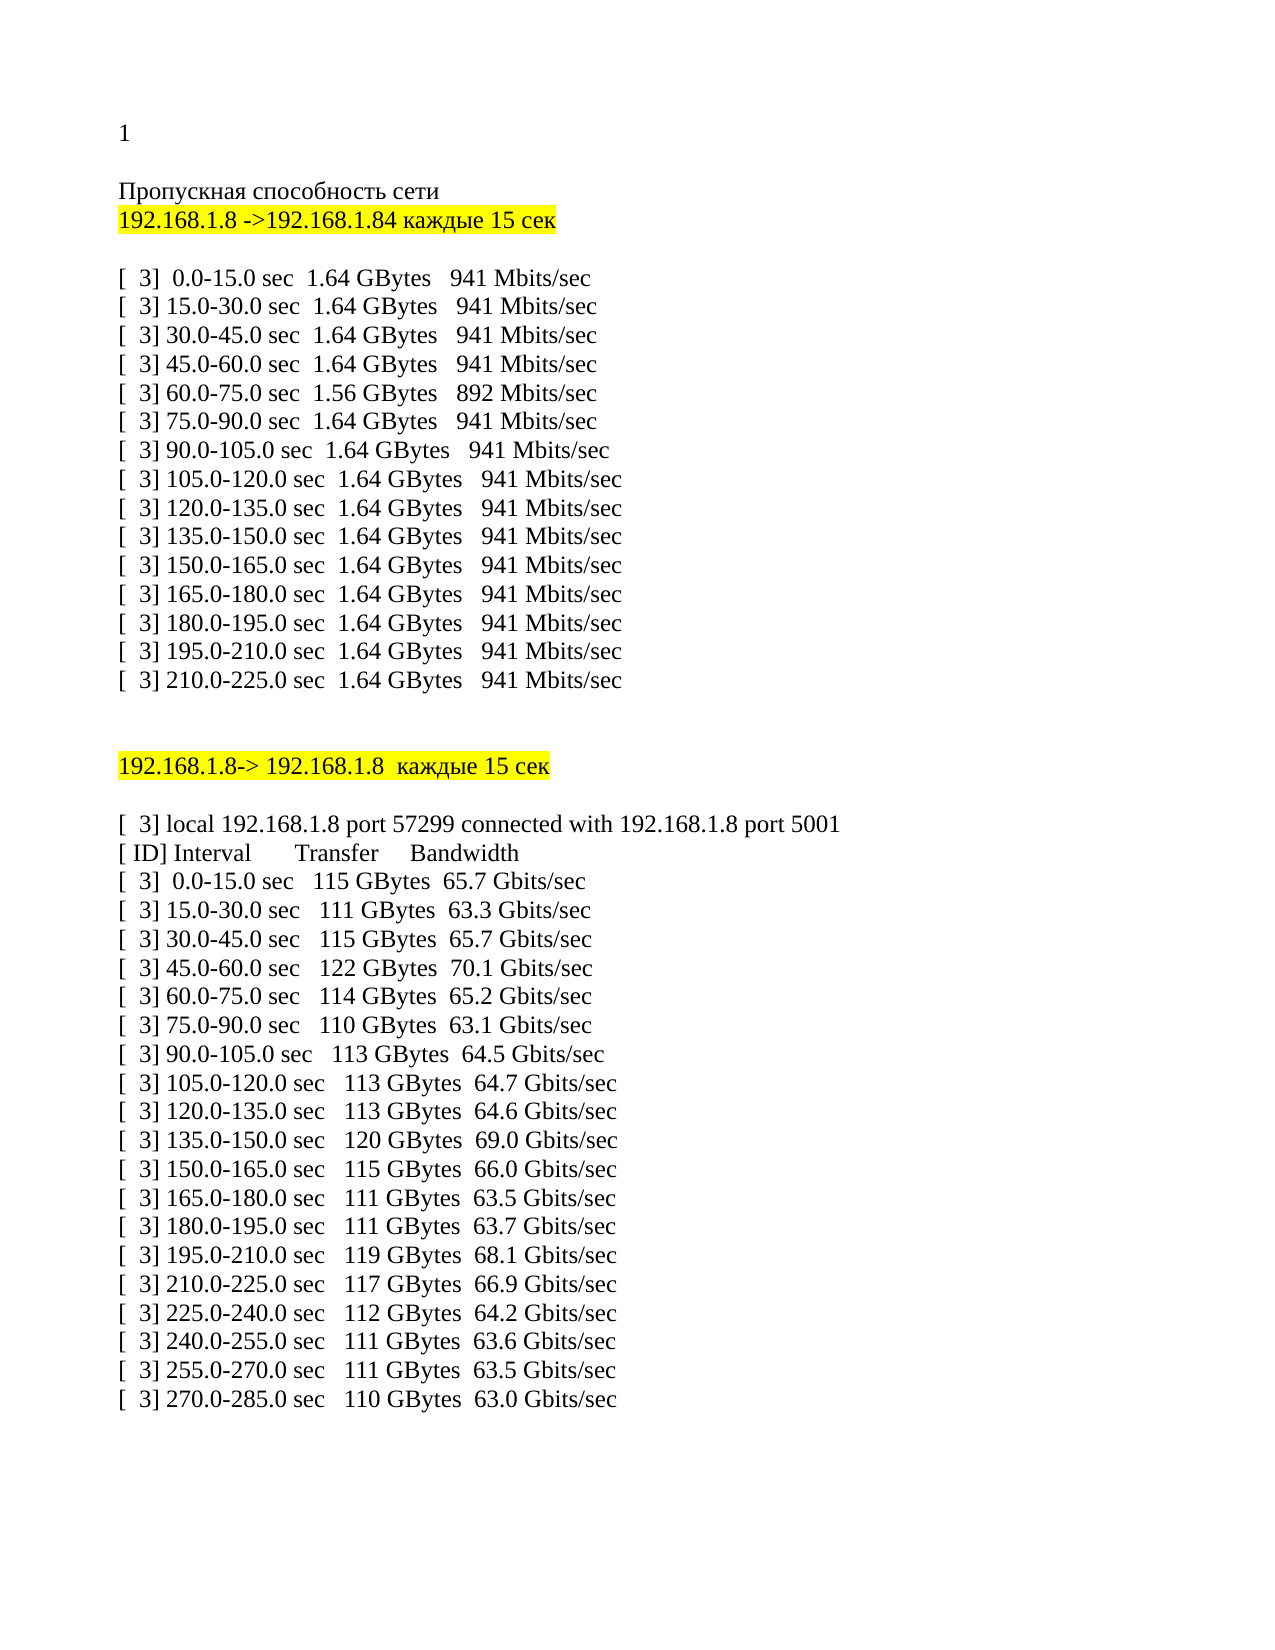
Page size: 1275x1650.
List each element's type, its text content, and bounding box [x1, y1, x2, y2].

text [ 3] 60.0-75.0 sec 114 GBytes 65.2 Gbits/sec [118, 981, 1157, 1010]
text [ 3] 45.0-60.0 sec 122 GBytes 70.1 Gbits/sec [118, 953, 1157, 981]
text [ 3] 75.0-90.0 sec 1.64 GBytes 941 Mbits/sec [118, 406, 1157, 435]
text [ 3] 150.0-165.0 sec 115 GBytes 66.0 Gbits/sec [118, 1154, 1157, 1183]
text [ 3] 270.0-285.0 sec 110 GBytes 63.0 Gbits/sec [118, 1384, 1157, 1413]
text [ 3] 0.0-15.0 sec 1.64 GBytes 941 Mbits/sec [118, 263, 1157, 291]
text [ 3] 90.0-105.0 sec 1.64 GBytes 941 Mbits/sec [118, 435, 1157, 464]
text [ 3] 180.0-195.0 sec 111 GBytes 63.7 Gbits/sec [118, 1211, 1157, 1240]
text [ 3] 150.0-165.0 sec 1.64 GBytes 941 Mbits/sec [118, 550, 1157, 579]
text [ 3] 90.0-105.0 sec 113 GBytes 64.5 Gbits/sec [118, 1039, 1157, 1068]
text [ 3] 120.0-135.0 sec 1.64 GBytes 941 Mbits/sec [118, 493, 1157, 521]
text [ 3] 120.0-135.0 sec 113 GBytes 64.6 Gbits/sec [118, 1096, 1157, 1125]
text [ 3] 210.0-225.0 sec 117 GBytes 66.9 Gbits/sec [118, 1269, 1157, 1298]
text [ 3] 210.0-225.0 sec 1.64 GBytes 941 Mbits/sec [118, 665, 1157, 694]
text [ 3] 15.0-30.0 sec 111 GBytes 63.3 Gbits/sec [118, 895, 1157, 924]
text Пропускная способность сети [118, 176, 1157, 205]
text [ 3] 180.0-195.0 sec 1.64 GBytes 941 Mbits/sec [118, 608, 1157, 636]
text [ 3] 30.0-45.0 sec 1.64 GBytes 941 Mbits/sec [118, 320, 1157, 349]
text [ 3] 75.0-90.0 sec 110 GBytes 63.1 Gbits/sec [118, 1010, 1157, 1039]
text [ 3] 105.0-120.0 sec 1.64 GBytes 941 Mbits/sec [118, 464, 1157, 493]
text [ 3] 45.0-60.0 sec 1.64 GBytes 941 Mbits/sec [118, 349, 1157, 378]
text [ 3] 135.0-150.0 sec 1.64 GBytes 941 Mbits/sec [118, 521, 1157, 550]
text [ 3] 240.0-255.0 sec 111 GBytes 63.6 Gbits/sec [118, 1326, 1157, 1355]
text [ 3] 165.0-180.0 sec 111 GBytes 63.5 Gbits/sec [118, 1183, 1157, 1211]
text 192.168.1.8 ->192.168.1.84 каждые 15 сек [118, 205, 1157, 234]
text [ 3] 195.0-210.0 sec 1.64 GBytes 941 Mbits/sec [118, 636, 1157, 665]
text [ 3] 60.0-75.0 sec 1.56 GBytes 892 Mbits/sec [118, 378, 1157, 406]
text [ 3] 105.0-120.0 sec 113 GBytes 64.7 Gbits/sec [118, 1068, 1157, 1096]
text [ 3] 135.0-150.0 sec 120 GBytes 69.0 Gbits/sec [118, 1125, 1157, 1154]
text [ 3] 15.0-30.0 sec 1.64 GBytes 941 Mbits/sec [118, 291, 1157, 320]
text [ 3] local 192.168.1.8 port 57299 connected with 192.168.1.8 port 5001 [118, 809, 1157, 838]
text [ 3] 165.0-180.0 sec 1.64 GBytes 941 Mbits/sec [118, 579, 1157, 608]
text [ 3] 225.0-240.0 sec 112 GBytes 64.2 Gbits/sec [118, 1298, 1157, 1326]
text 192.168.1.8-> 192.168.1.8 каждые 15 сек [118, 751, 1157, 780]
text [ ID] Interval Transfer Bandwidth [118, 838, 1157, 866]
text [ 3] 30.0-45.0 sec 115 GBytes 65.7 Gbits/sec [118, 924, 1157, 953]
text [ 3] 195.0-210.0 sec 119 GBytes 68.1 Gbits/sec [118, 1240, 1157, 1269]
text [ 3] 0.0-15.0 sec 115 GBytes 65.7 Gbits/sec [118, 866, 1157, 895]
text [ 3] 255.0-270.0 sec 111 GBytes 63.5 Gbits/sec [118, 1355, 1157, 1384]
